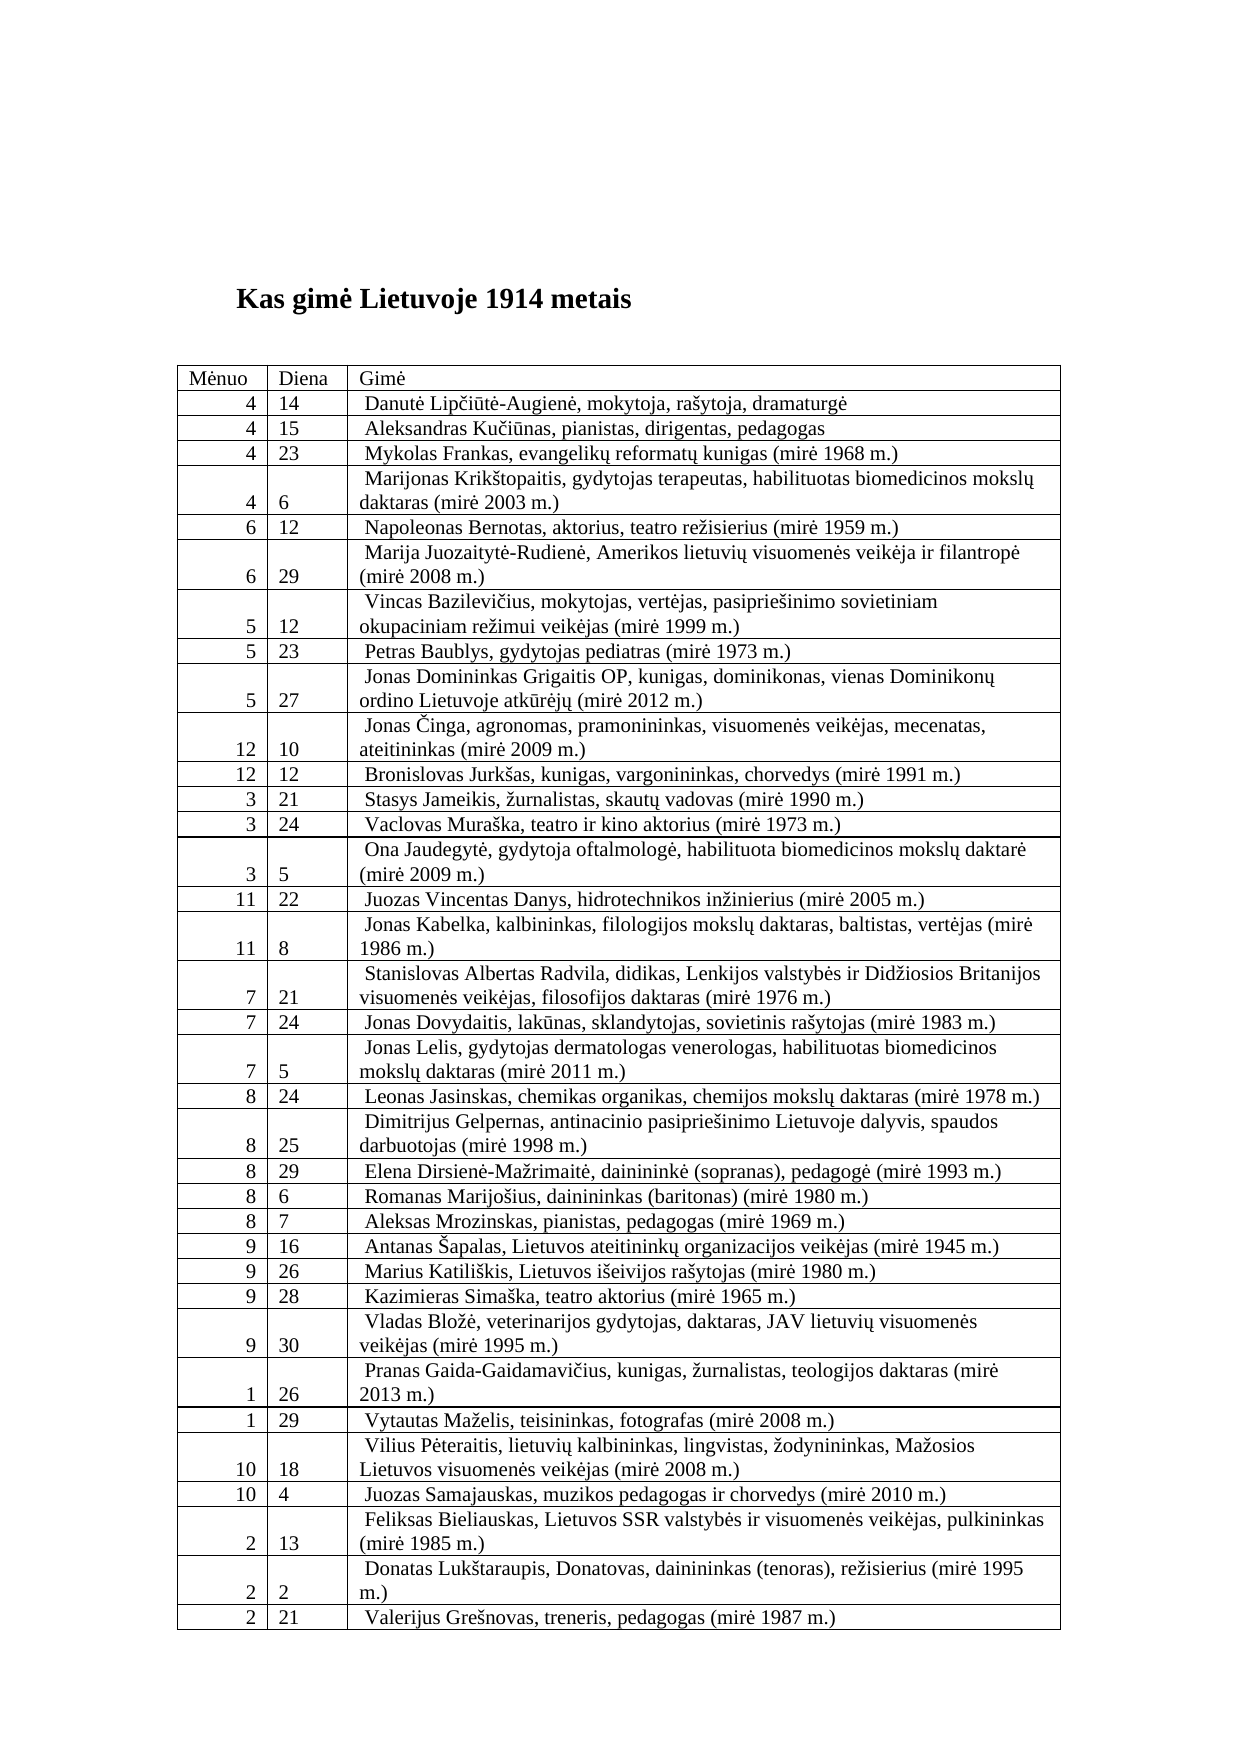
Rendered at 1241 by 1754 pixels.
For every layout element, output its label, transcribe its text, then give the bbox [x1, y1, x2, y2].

table_cell Valerijus Grešnovas, treneris, pedagogas (mirė 1987 m.) [348, 1605, 1060, 1629]
table_cell 1 [178, 1408, 267, 1432]
table_cell Jonas Domininkas Grigaitis OP, kunigas, dominikonas, vienas Dominikonų ordino Lietuvoje atkūrėjų (mirė 2012 m.) [348, 664, 1060, 712]
table_cell 8 [268, 912, 347, 960]
table_cell 24 [268, 1084, 347, 1108]
table_cell 9 [178, 1284, 267, 1308]
table_cell Marius Katiliškis, Lietuvos išeivijos rašytojas (mirė 1980 m.) [348, 1259, 1060, 1283]
table_cell 8 [178, 1209, 267, 1233]
table_cell Stasys Jameikis, žurnalistas, skautų vadovas (mirė 1990 m.) [348, 787, 1060, 811]
table_cell 22 [268, 887, 347, 911]
table_cell Juozas Samajauskas, muzikos pedagogas ir chorvedys (mirė 2010 m.) [348, 1482, 1060, 1506]
table_cell 5 [178, 639, 267, 663]
table_cell 28 [268, 1284, 347, 1308]
subtitle Kas gimė Lietuvoje 1914 metais [177, 281, 1181, 314]
table_cell 11 [178, 912, 267, 960]
table_cell Aleksas Mrozinskas, pianistas, pedagogas (mirė 1969 m.) [348, 1209, 1060, 1233]
table_cell 6 [268, 1184, 347, 1208]
table_cell 12 [268, 590, 347, 638]
table_cell Kazimieras Simaška, teatro aktorius (mirė 1965 m.) [348, 1284, 1060, 1308]
table_cell Marijonas Krikštopaitis, gydytojas terapeutas, habilituotas biomedicinos mokslų daktaras (mirė 2003 m.) [348, 466, 1060, 514]
table_cell Danutė Lipčiūtė-Augienė, mokytoja, rašytoja, dramaturgė [348, 391, 1060, 415]
table_cell 29 [268, 1159, 347, 1183]
table_cell Petras Baublys, gydytojas pediatras (mirė 1973 m.) [348, 639, 1060, 663]
table_cell Vladas Bložė, veterinarijos gydytojas, daktaras, JAV lietuvių visuomenės veikėjas (mirė 1995 m.) [348, 1309, 1060, 1357]
table_cell 8 [178, 1159, 267, 1183]
table_cell 6 [178, 540, 267, 588]
table_cell 9 [178, 1234, 267, 1258]
table_cell 2 [178, 1605, 267, 1629]
table_cell 14 [268, 391, 347, 415]
table_cell Jonas Kabelka, kalbininkas, filologijos mokslų daktaras, baltistas, vertėjas (mirė 1986 m.) [348, 912, 1060, 960]
table_cell 3 [178, 838, 267, 886]
table_cell Napoleonas Bernotas, aktorius, teatro režisierius (mirė 1959 m.) [348, 515, 1060, 539]
table_cell 12 [178, 762, 267, 786]
table_cell Marija Juozaitytė-Rudienė, Amerikos lietuvių visuomenės veikėja ir filantropė (mirė 2008 m.) [348, 540, 1060, 588]
table_cell 3 [178, 787, 267, 811]
table_header Mėnuo [178, 366, 267, 390]
table_cell 24 [268, 1010, 347, 1034]
table_cell 5 [178, 664, 267, 712]
table_cell 23 [268, 441, 347, 465]
table_cell 7 [178, 1035, 267, 1083]
table_cell Dimitrijus Gelpernas, antinacinio pasipriešinimo Lietuvoje dalyvis, spaudos darbuotojas (mirė 1998 m.) [348, 1109, 1060, 1157]
table_cell Vytautas Maželis, teisininkas, fotografas (mirė 2008 m.) [348, 1408, 1060, 1432]
table_cell 8 [178, 1109, 267, 1157]
table_cell Romanas Marijošius, dainininkas (baritonas) (mirė 1980 m.) [348, 1184, 1060, 1208]
table_cell Bronislovas Jurkšas, kunigas, vargonininkas, chorvedys (mirė 1991 m.) [348, 762, 1060, 786]
table_cell Vincas Bazilevičius, mokytojas, vertėjas, pasipriešinimo sovietiniam okupaciniam režimui veikėjas (mirė 1999 m.) [348, 590, 1060, 638]
table_cell 18 [268, 1433, 347, 1481]
table_cell 4 [268, 1482, 347, 1506]
table_cell Feliksas Bieliauskas, Lietuvos SSR valstybės ir visuomenės veikėjas, pulkininkas (mirė 1985 m.) [348, 1507, 1060, 1555]
table_cell 10 [178, 1433, 267, 1481]
table_cell Vilius Pėteraitis, lietuvių kalbininkas, lingvistas, žodynininkas, Mažosios Lietuvos visuomenės veikėjas (mirė 2008 m.) [348, 1433, 1060, 1481]
table_header Gimė [348, 366, 1060, 390]
table_cell 21 [268, 1605, 347, 1629]
table_cell 9 [178, 1259, 267, 1283]
table_cell 15 [268, 416, 347, 440]
table_cell 27 [268, 664, 347, 712]
table_cell Jonas Činga, agronomas, pramonininkas, visuomenės veikėjas, mecenatas, ateitininkas (mirė 2009 m.) [348, 713, 1060, 761]
table_cell Juozas Vincentas Danys, hidrotechnikos inžinierius (mirė 2005 m.) [348, 887, 1060, 911]
table_cell Mykolas Frankas, evangelikų reformatų kunigas (mirė 1968 m.) [348, 441, 1060, 465]
table_cell 13 [268, 1507, 347, 1555]
table_cell 8 [178, 1184, 267, 1208]
table_cell 4 [178, 441, 267, 465]
table_cell 29 [268, 540, 347, 588]
table_cell 4 [178, 466, 267, 514]
table_cell 2 [178, 1556, 267, 1604]
table_cell 29 [268, 1408, 347, 1432]
table_cell Pranas Gaida-Gaidamavičius, kunigas, žurnalistas, teologijos daktaras (mirė 2013 m.) [348, 1358, 1060, 1406]
table_cell Leonas Jasinskas, chemikas organikas, chemijos mokslų daktaras (mirė 1978 m.) [348, 1084, 1060, 1108]
table_cell Jonas Lelis, gydytojas dermatologas venerologas, habilituotas biomedicinos mokslų daktaras (mirė 2011 m.) [348, 1035, 1060, 1083]
table_cell 10 [178, 1482, 267, 1506]
table_cell 2 [268, 1556, 347, 1604]
table_cell 25 [268, 1109, 347, 1157]
table_cell 6 [178, 515, 267, 539]
table_cell Donatas Lukštaraupis, Donatovas, dainininkas (tenoras), režisierius (mirė 1995 m.) [348, 1556, 1060, 1604]
table_header Diena [268, 366, 347, 390]
table_cell Jonas Dovydaitis, lakūnas, sklandytojas, sovietinis rašytojas (mirė 1983 m.) [348, 1010, 1060, 1034]
table_cell 30 [268, 1309, 347, 1357]
table_cell 26 [268, 1358, 347, 1406]
table_cell 1 [178, 1358, 267, 1406]
table_cell 12 [178, 713, 267, 761]
table_cell 8 [178, 1084, 267, 1108]
table_cell 5 [178, 590, 267, 638]
table_cell Vaclovas Muraška, teatro ir kino aktorius (mirė 1973 m.) [348, 812, 1060, 836]
table_cell 6 [268, 466, 347, 514]
table_cell Ona Jaudegytė, gydytoja oftalmologė, habilituota biomedicinos mokslų daktarė (mirė 2009 m.) [348, 838, 1060, 886]
table_cell 12 [268, 515, 347, 539]
table_cell 24 [268, 812, 347, 836]
table_cell 12 [268, 762, 347, 786]
table_cell 10 [268, 713, 347, 761]
table_cell 4 [178, 416, 267, 440]
table_cell 11 [178, 887, 267, 911]
table_cell Antanas Šapalas, Lietuvos ateitininkų organizacijos veikėjas (mirė 1945 m.) [348, 1234, 1060, 1258]
table_cell 2 [178, 1507, 267, 1555]
table_cell 7 [268, 1209, 347, 1233]
table_cell Aleksandras Kučiūnas, pianistas, dirigentas, pedagogas [348, 416, 1060, 440]
table_cell 3 [178, 812, 267, 836]
table_cell 26 [268, 1259, 347, 1283]
table_cell 23 [268, 639, 347, 663]
table_cell 5 [268, 1035, 347, 1083]
table_cell 9 [178, 1309, 267, 1357]
table_cell 5 [268, 838, 347, 886]
table_cell 7 [178, 1010, 267, 1034]
table_cell 21 [268, 787, 347, 811]
table_cell 21 [268, 961, 347, 1009]
table_cell Stanislovas Albertas Radvila, didikas, Lenkijos valstybės ir Didžiosios Britanijos visuomenės veikėjas, filosofijos daktaras (mirė 1976 m.) [348, 961, 1060, 1009]
table_cell 16 [268, 1234, 347, 1258]
table_cell 4 [178, 391, 267, 415]
table_cell 7 [178, 961, 267, 1009]
table_cell Elena Dirsienė-Mažrimaitė, dainininkė (sopranas), pedagogė (mirė 1993 m.) [348, 1159, 1060, 1183]
